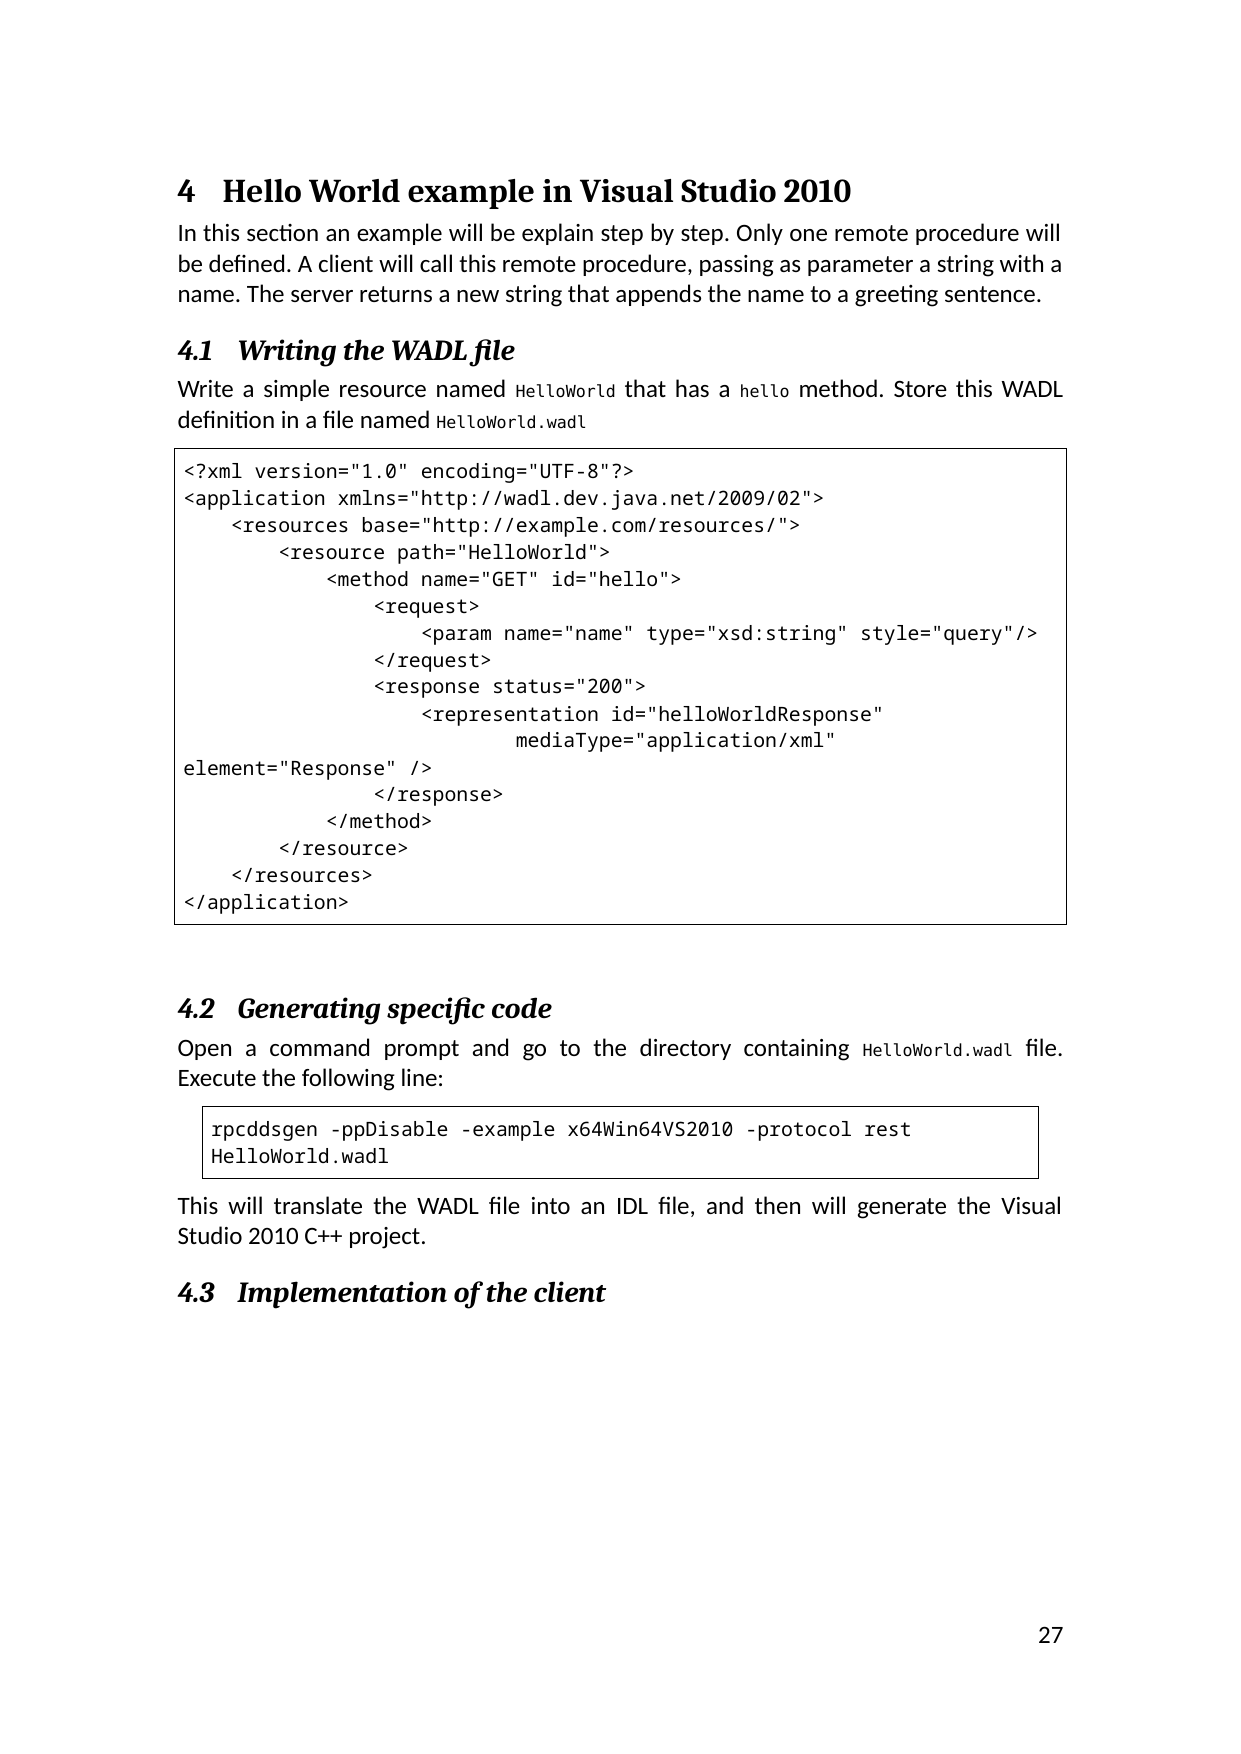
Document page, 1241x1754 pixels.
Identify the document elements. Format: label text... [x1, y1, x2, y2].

text rpcddsgen -ppDisable -example x64Win64VS2010 -protocol rest HelloWorld.wadl [211, 1115, 1029, 1169]
text Open a command prompt and go to the directory containing HelloWorld.wadl file. Execute the following line: [177, 1032, 1063, 1093]
subtitle Implementation of the client [177, 1276, 1063, 1309]
text <?xml version="1.0" encoding="UTF-8"?> <application xmlns="http://wadl.dev.java.net/2009/02"> <resources base="http://example.com/resources/"> <resource path="HelloWorld"> <method name="GET" id="hello"> <request> <param name="name" type="xsd:string" style="query"/> [183, 457, 1057, 646]
text </request> <response status="200"> <representation id="helloWorldResponse" [183, 646, 1057, 727]
text Write a simple resource named HelloWorld that has a hello method. Store this WADL definition in a file named HelloWorld.wadl [177, 373, 1063, 434]
text mediaType="application/xml" element="Response" /> </response> </method> </resource> </resources> </application> [183, 727, 1057, 916]
subtitle Writing the WADL file [177, 334, 1063, 367]
subtitle Hello World example in Visual Studio 2010 [177, 173, 1063, 211]
text This will translate the WADL file into an IDL file, and then will generate the Visual Studio 2010 C++ project. [177, 1093, 1063, 1251]
subtitle Generating specific code [177, 992, 1063, 1026]
text In this section an example will be explain step by step. Only one remote procedure will be defined. A client will call this remote procedure, passing as parameter a string with a name. The server returns a new string that appends the name to a greeting sentence. [177, 217, 1063, 309]
